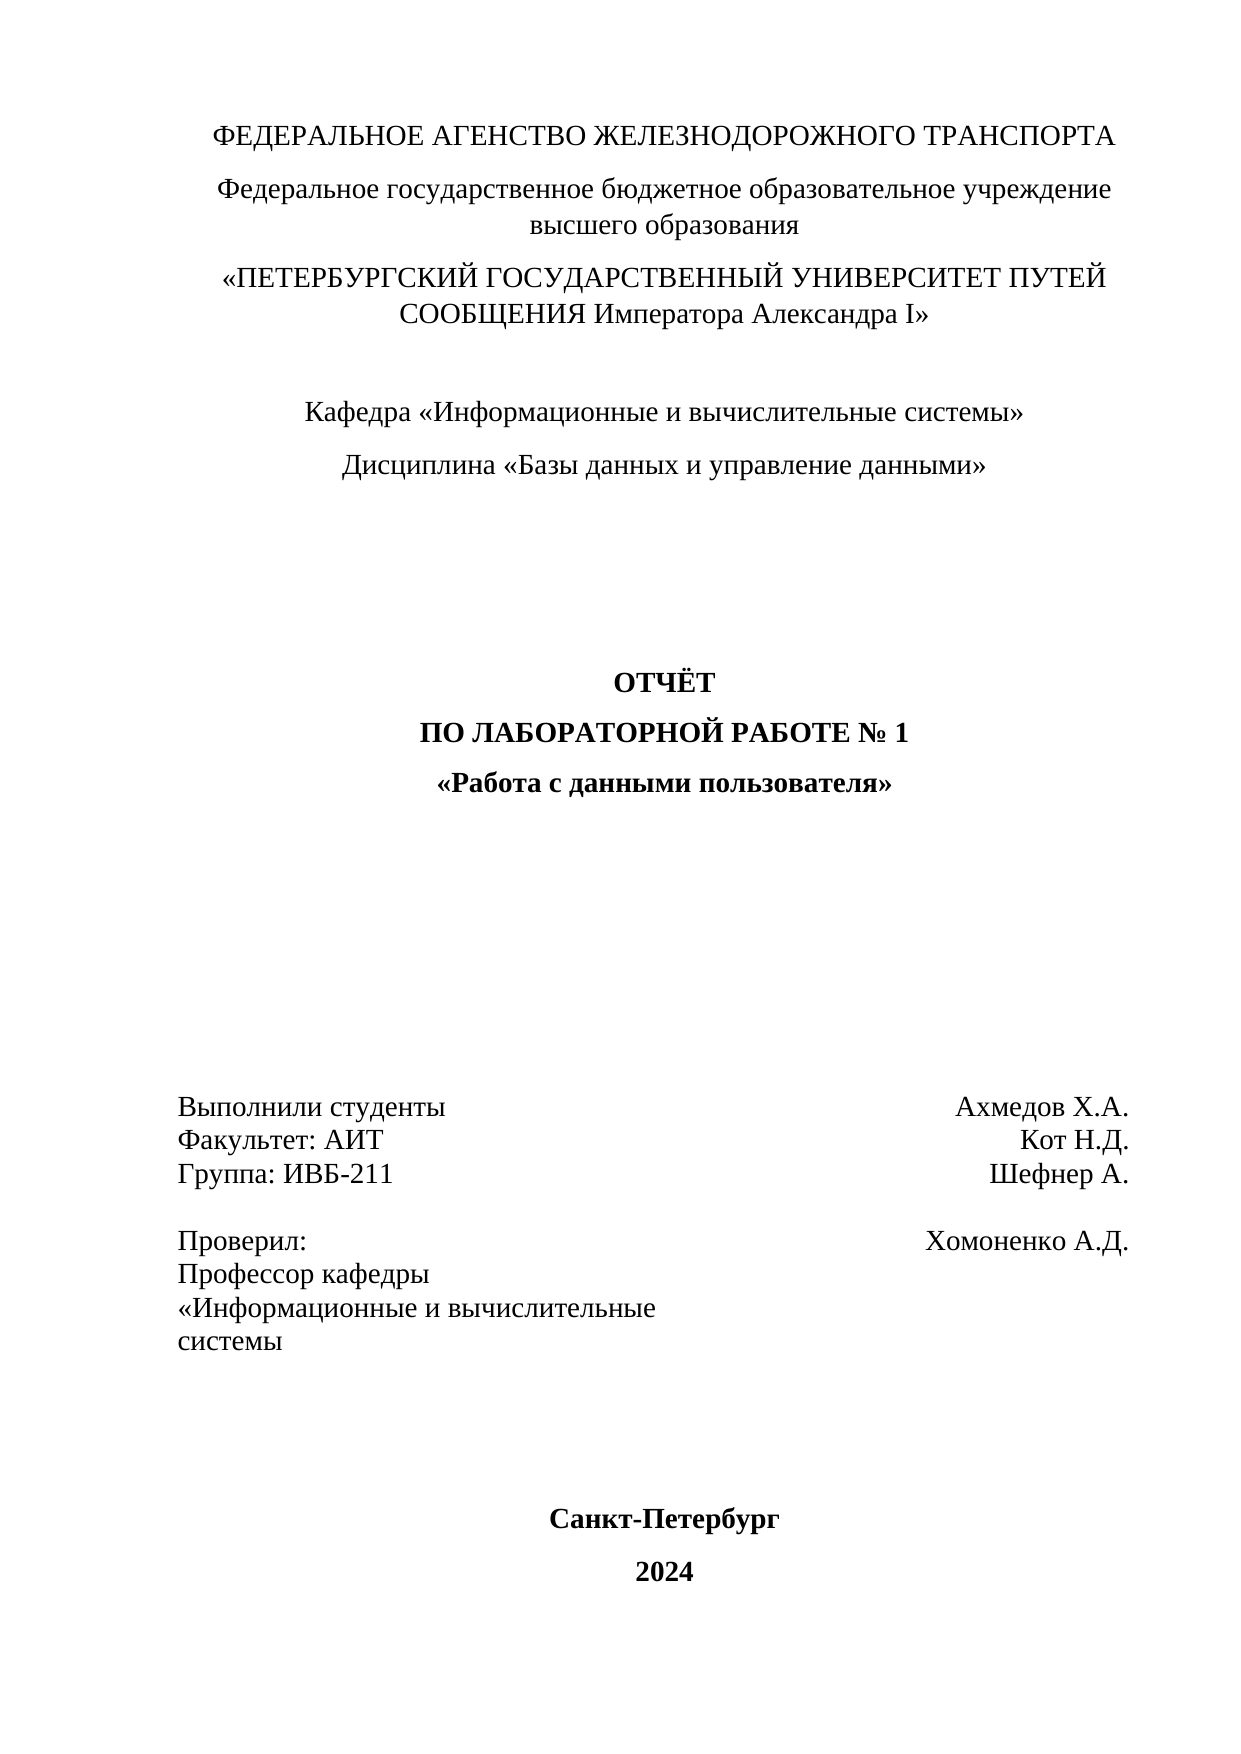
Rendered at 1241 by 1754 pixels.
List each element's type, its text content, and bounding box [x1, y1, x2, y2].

text «ПЕТЕРБУРГСКИЙ ГОСУДАРСТВЕННЫЙ УНИВЕРСИТЕТ ПУТЕЙ СООБЩЕНИЯ Императора Александра I» [177, 260, 1152, 329]
text «Работа с данными пользователя» [177, 765, 1152, 799]
text 2024 [177, 1554, 1152, 1587]
table_header Выполнили студенты Факультет: АИТ Группа: ИВБ-211 [166, 1089, 848, 1223]
text Санкт-Петербург [177, 1501, 1152, 1534]
text Дисциплина «Базы данных и управление данными» [177, 447, 1152, 480]
text ОТЧЁТ [177, 665, 1152, 698]
text ФЕДЕРАЛЬНОЕ АГЕНСТВО ЖЕЛЕЗНОДОРОЖНОГО ТРАНСПОРТА [177, 118, 1152, 152]
table_cell Проверил: Профессор кафедры «Информационные и вычислительные системы [166, 1223, 848, 1391]
text Кафедра «Информационные и вычислительные системы» [177, 394, 1152, 427]
text Федеральное государственное бюджетное образовательное учреждение высшего образования [177, 171, 1152, 241]
text ПО ЛАБОРАТОРНОЙ РАБОТЕ № 1 [177, 715, 1152, 749]
table_cell Хомоненко А.Д. [848, 1223, 1140, 1391]
table_header Ахмедов Х.А. Кот Н.Д. Шефнер А. [848, 1089, 1140, 1223]
